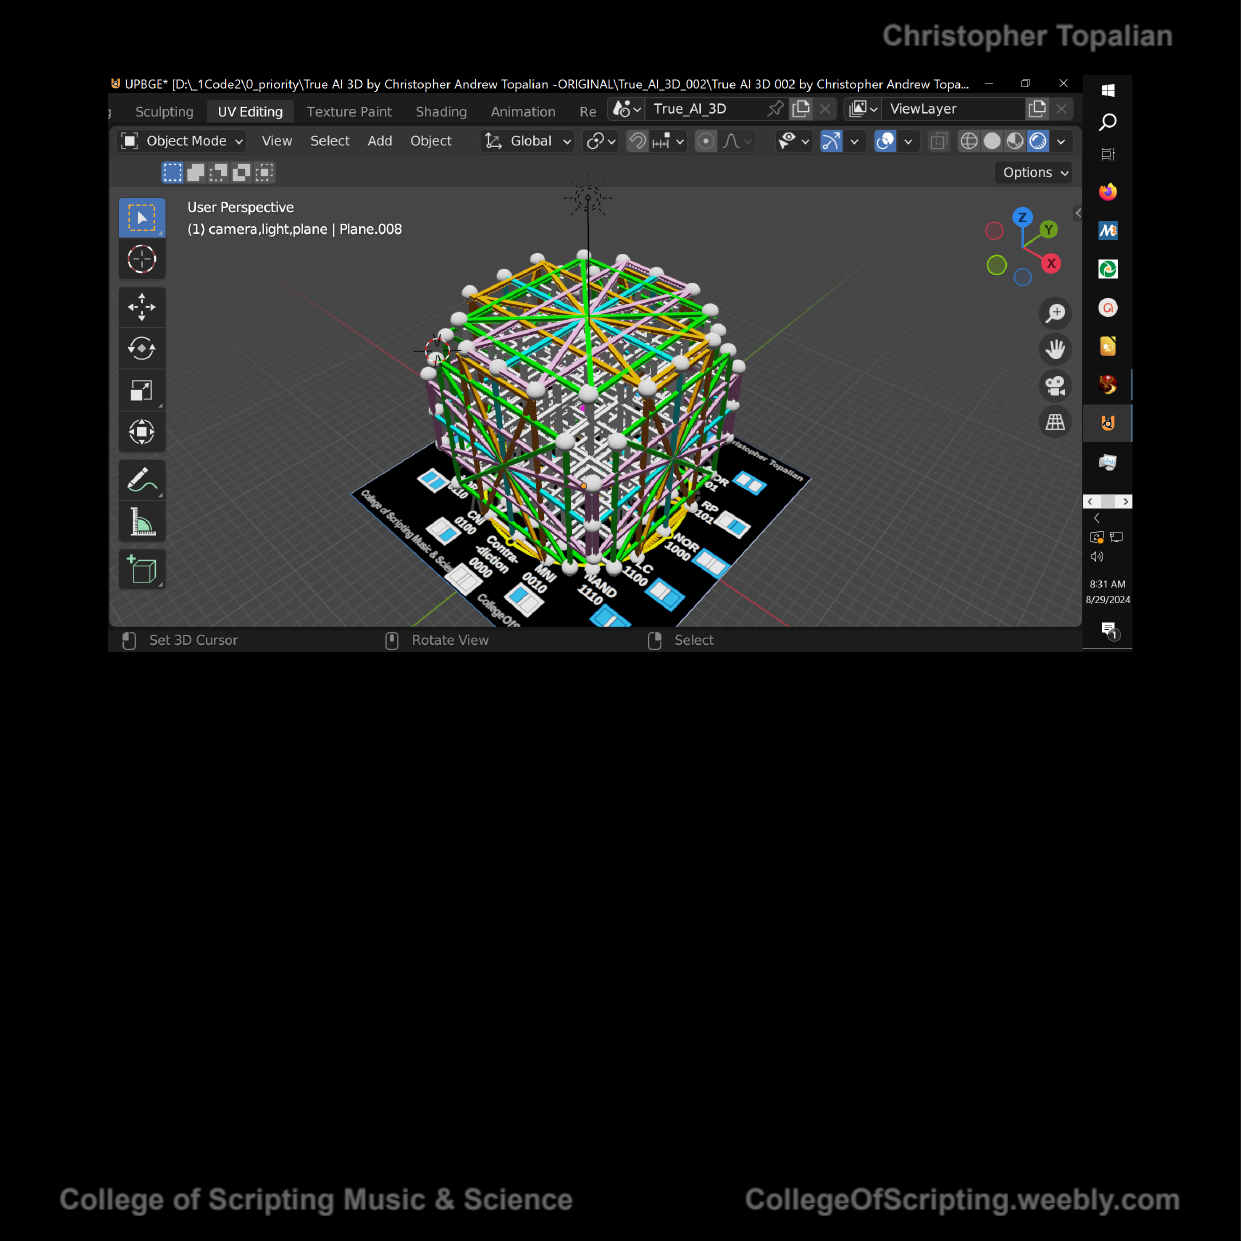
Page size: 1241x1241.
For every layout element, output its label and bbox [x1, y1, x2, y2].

picture [108, 75, 1133, 652]
